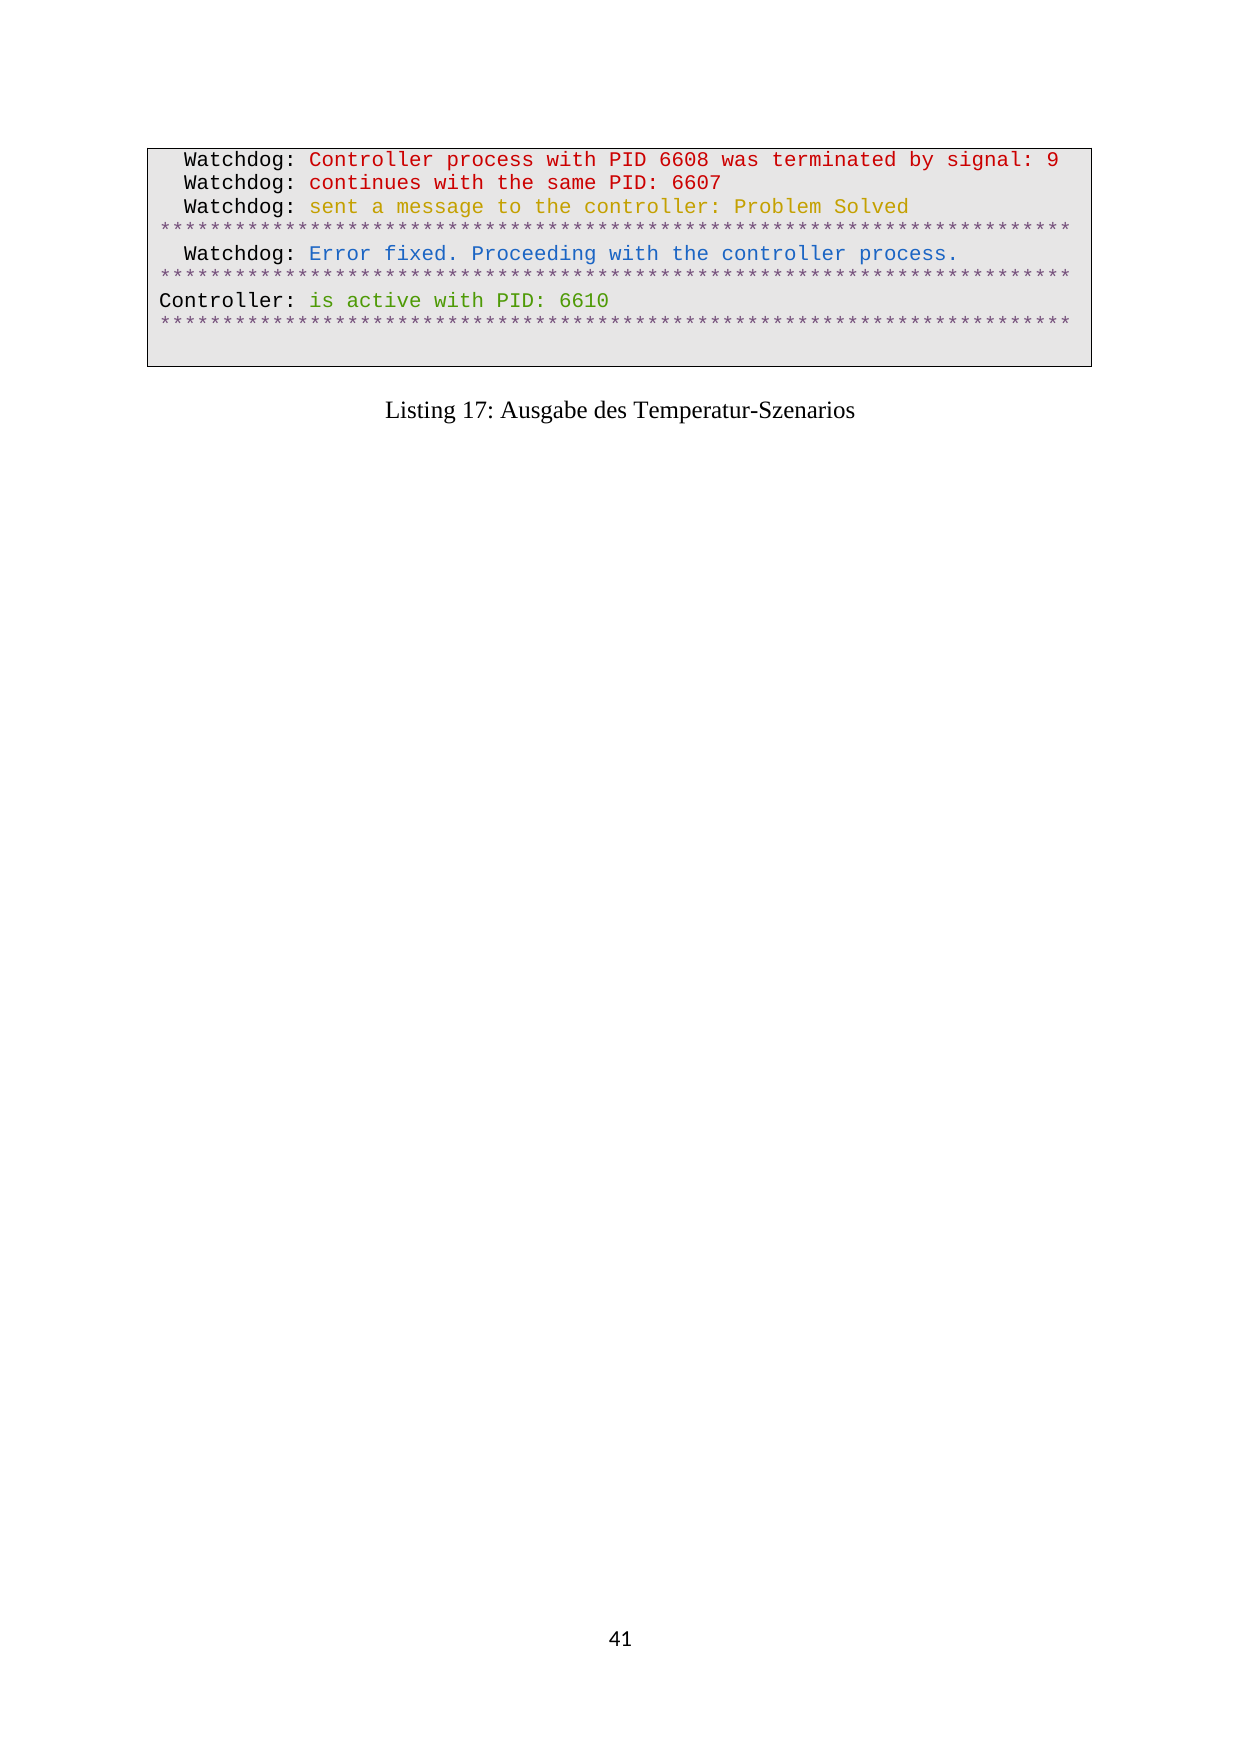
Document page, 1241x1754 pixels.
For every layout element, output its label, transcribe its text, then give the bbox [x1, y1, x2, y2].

table_header Watchdog: Controller process with PID 6608 was terminated by signal: 9 Watchdog: continues with the same PID: 6607 Watchdog: sent a message to the controller: Problem Solved ************************************************************************* Watchdog: Error fixed. Proceeding with the controller process. ************************************************************************* Controller: is active with PID: 6610 ************************************************************************* [148, 149, 1091, 366]
text Listing 17: Ausgabe des Temperatur-Szenarios [148, 395, 1093, 424]
